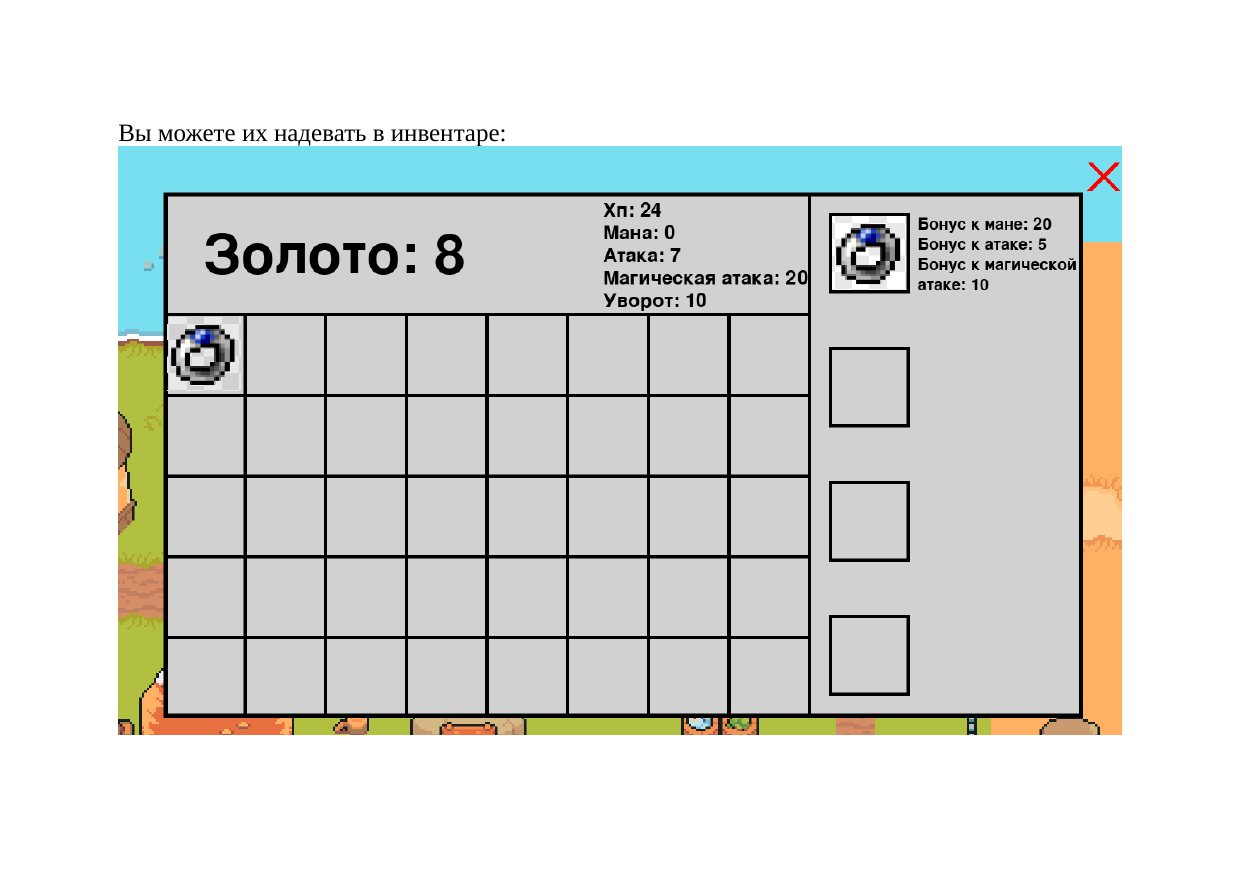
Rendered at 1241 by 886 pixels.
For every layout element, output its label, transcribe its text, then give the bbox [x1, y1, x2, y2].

picture [118, 146, 1123, 735]
text Вы можете их надевать в инвентаре: [118, 118, 1122, 146]
